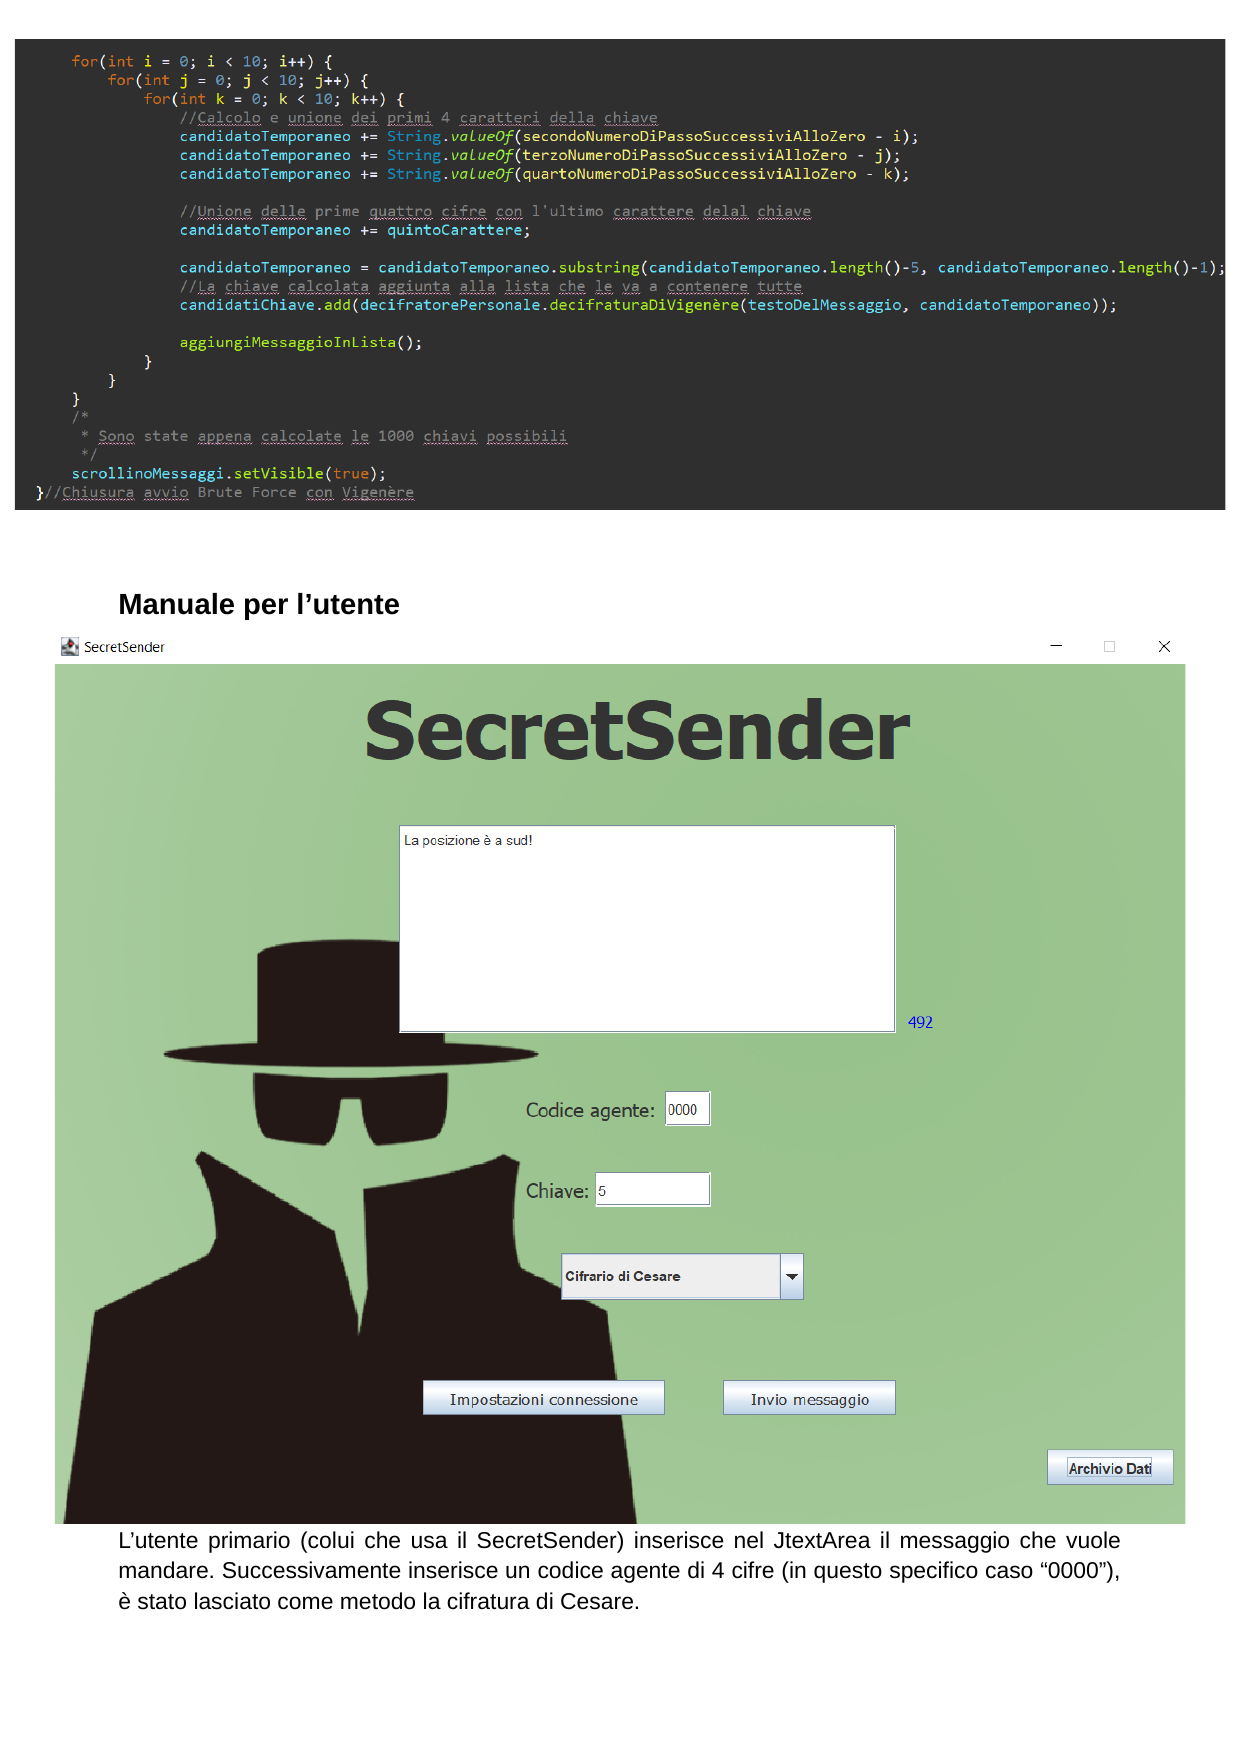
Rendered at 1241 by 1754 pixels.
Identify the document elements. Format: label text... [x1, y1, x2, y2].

subtitle Manuale per l’utente [118, 587, 1122, 620]
picture [14, 39, 1226, 510]
text L’utente primario (colui che usa il SecretSender) inserisce nel JtextArea il messaggio che vuole mandare. Successivamente inserisce un codice agente di 4 cifre (in questo specifico caso “0000”), è stato lasciato come metodo la cifratura di Cesare. [118, 1524, 1122, 1614]
picture [54, 632, 1186, 1524]
